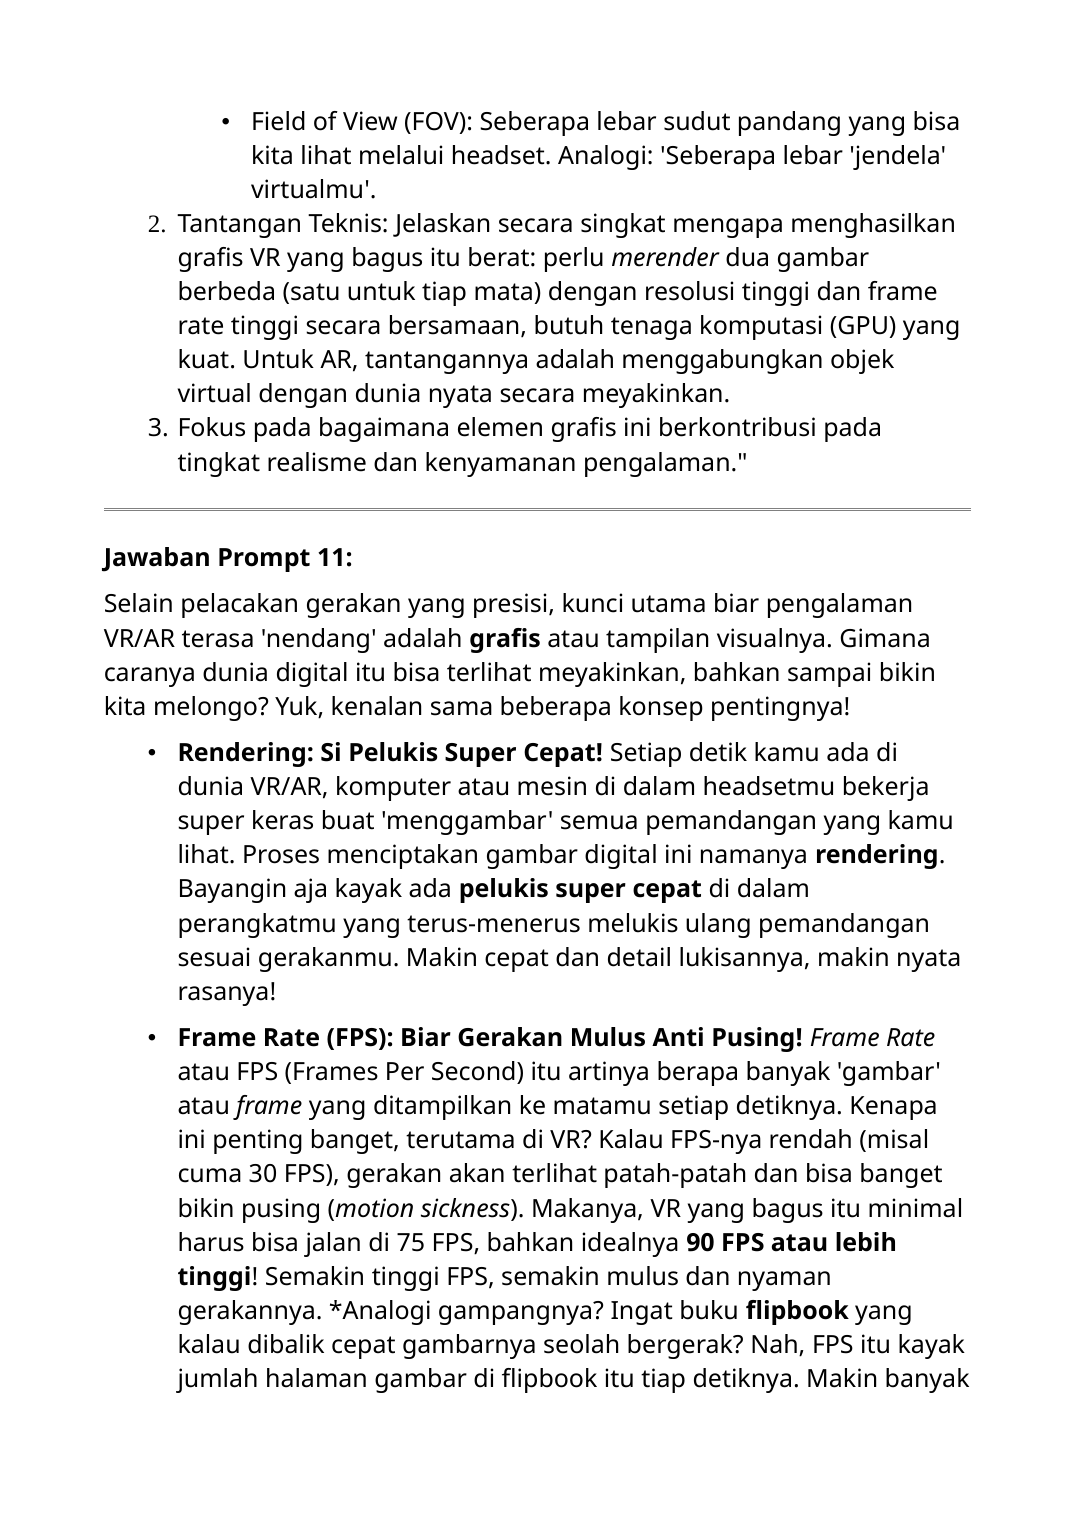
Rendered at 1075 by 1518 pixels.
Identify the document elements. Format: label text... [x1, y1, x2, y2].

text Jawaban Prompt 11: [103, 539, 971, 574]
list Rendering: Si Pelukis Super Cepat! Setiap detik kamu ada di dunia VR/AR, komputer atau mesin di dalam headsetmu bekerja super keras buat 'menggambar' semua pemandangan yang kamu lihat. Proses menciptakan gambar digital ini namanya rendering. Bayangin aja kayak ada pelukis super cepat di dalam perangkatmu yang terus-menerus melukis ulang pemandangan sesuai gerakanmu. Makin cepat dan detail lukisannya, makin nyata rasanya! [148, 735, 971, 1007]
list Tantangan Teknis: Jelaskan secara singkat mengapa menghasilkan grafis VR yang bagus itu berat: perlu merender dua gambar berbeda (satu untuk tiap mata) dengan resolusi tinggi dan frame rate tinggi secara bersamaan, butuh tenaga komputasi (GPU) yang kuat. Untuk AR, tantangannya adalah menggabungkan objek virtual dengan dunia nyata secara meyakinkan. [148, 206, 971, 410]
list Frame Rate (FPS): Biar Gerakan Mulus Anti Pusing! Frame Rate atau FPS (Frames Per Second) itu artinya berapa banyak 'gambar' atau frame yang ditampilkan ke matamu setiap detiknya. Kenapa ini penting banget, terutama di VR? Kalau FPS-nya rendah (misal cuma 30 FPS), gerakan akan terlihat patah-patah dan bisa banget bikin pusing (motion sickness). Makanya, VR yang bagus itu minimal harus bisa jalan di 75 FPS, bahkan idealnya 90 FPS atau lebih tinggi! Semakin tinggi FPS, semakin mulus dan nyaman gerakannya. *Analogi gampangnya? Ingat buku flipbook yang kalau dibalik cepat gambarnya seolah bergerak? Nah, FPS itu kayak jumlah halaman gambar di flipbook itu tiap detiknya. Makin banyak [148, 1020, 971, 1394]
list Field of View (FOV): Seberapa lebar sudut pandang yang bisa kita lihat melalui headset. Analogi: 'Seberapa lebar 'jendela' virtualmu'. [221, 103, 971, 206]
list Fokus pada bagaimana elemen grafis ini berkontribusi pada tingkat realisme dan kenyamanan pengalaman." [148, 410, 971, 478]
text Selain pelacakan gerakan yang presisi, kunci utama biar pengalaman VR/AR terasa 'nendang' adalah grafis atau tampilan visualnya. Gimana caranya dunia digital itu bisa terlihat meyakinkan, bahkan sampai bikin kita melongo? Yuk, kenalan sama beberapa konsep pentingnya! [103, 586, 971, 722]
